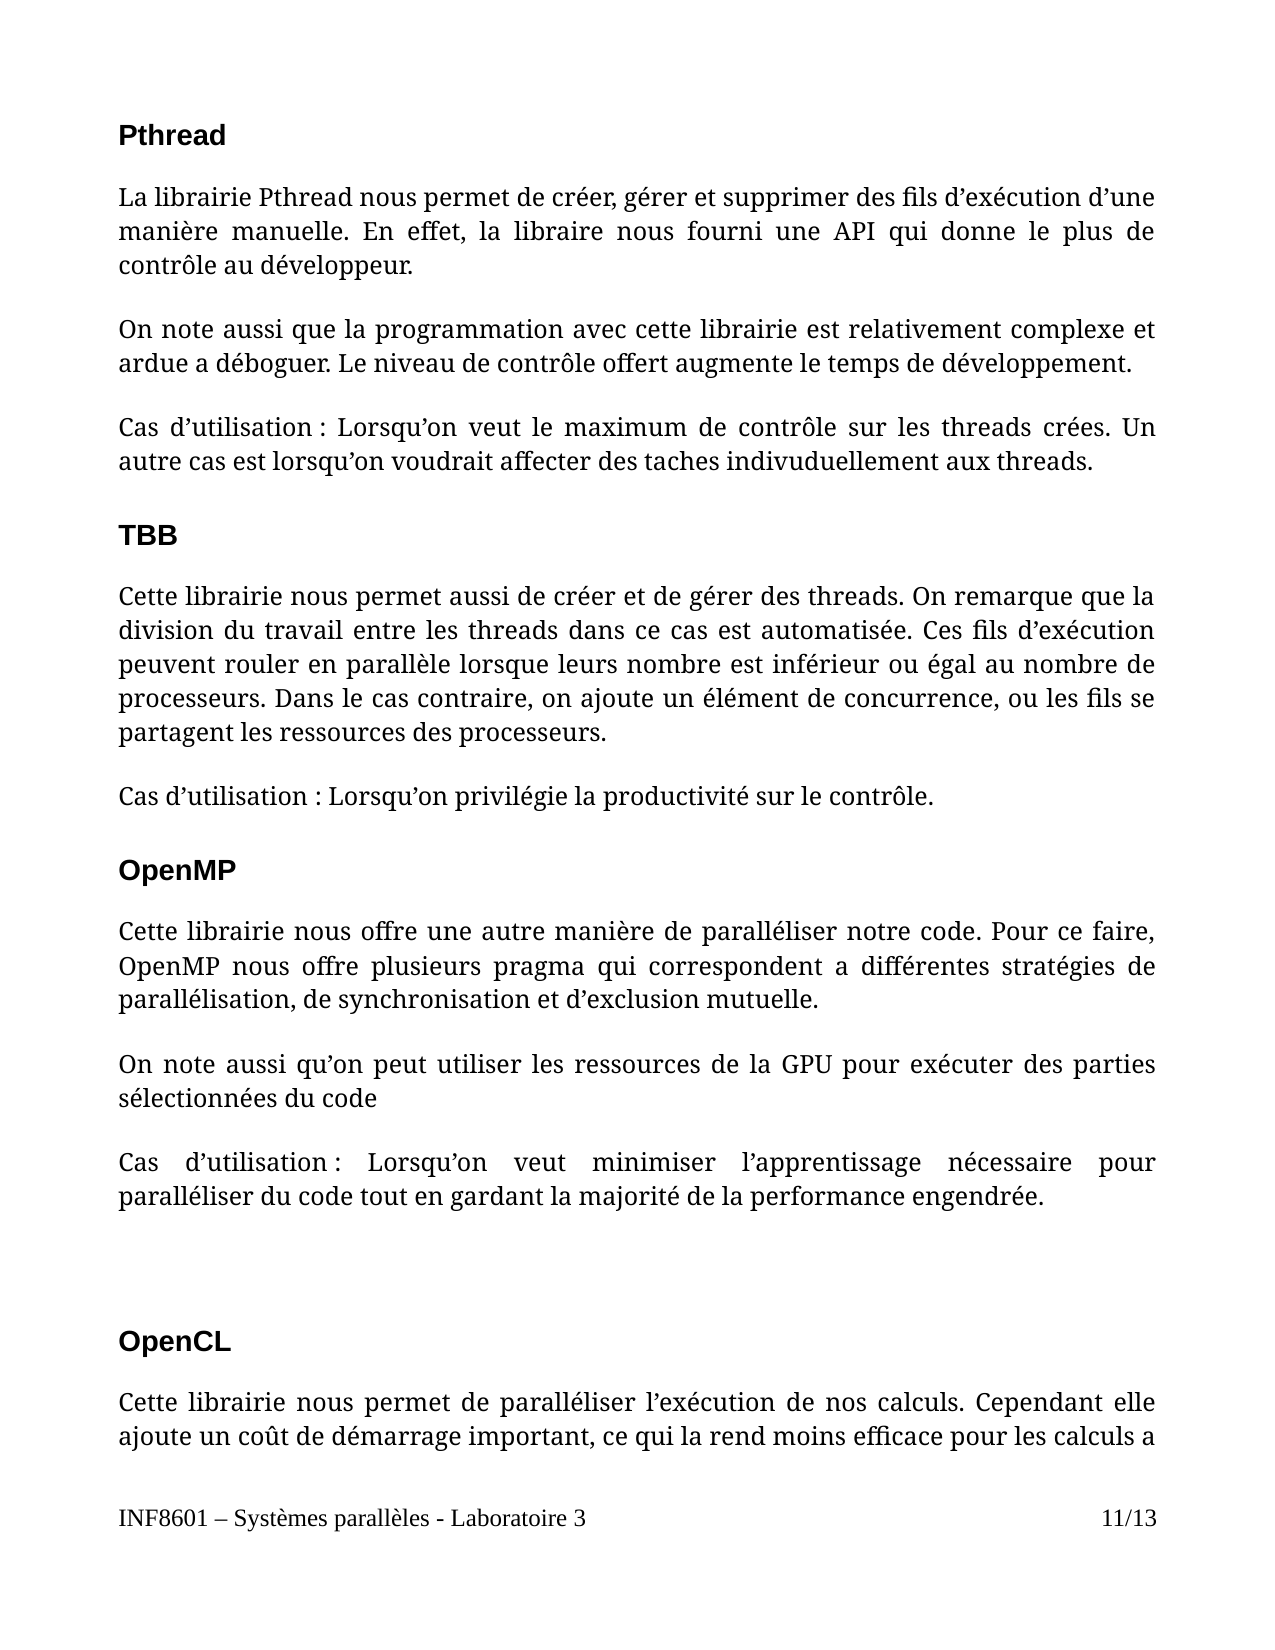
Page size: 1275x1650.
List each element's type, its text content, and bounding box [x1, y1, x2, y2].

text Cette librairie nous offre une autre manière de paralléliser notre code. Pour ce faire, OpenMP nous offre plusieurs pragma qui correspondent a différentes stratégies de parallélisation, de synchronisation et d’exclusion mutuelle. [118, 914, 1157, 1016]
subtitle TBB [118, 518, 1157, 551]
text Cette librairie nous permet de paralléliser l’exécution de nos calculs. Cependant elle ajoute un coût de démarrage important, ce qui la rend moins efficace pour les calculs a [118, 1384, 1157, 1453]
text Cas d’utilisation : Lorsqu’on veut le maximum de contrôle sur les threads crées. Un autre cas est lorsqu’on voudrait affecter des taches indivuduellement aux threads. [118, 409, 1157, 478]
text Cas d’utilisation : Lorsqu’on veut minimiser l’apprentissage nécessaire pour paralléliser du code tout en gardant la majorité de la performance engendrée. [118, 1144, 1157, 1212]
text On note aussi que la programmation avec cette librairie est relativement complexe et ardue a déboguer. Le niveau de contrôle offert augmente le temps de développement. [118, 311, 1157, 379]
text Cas d’utilisation : Lorsqu’on privilégie la productivité sur le contrôle. [118, 779, 1157, 813]
subtitle Pthread [118, 118, 1157, 152]
text Cette librairie nous permet aussi de créer et de gérer des threads. On remarque que la division du travail entre les threads dans ce cas est automatisée. Ces fils d’exécution peuvent rouler en parallèle lorsque leurs nombre est inférieur ou égal au nombre de processeurs. Dans le cas contraire, on ajoute un élément de concurrence, ou les fils se partagent les ressources des processeurs. [118, 579, 1157, 749]
subtitle OpenCL [118, 1323, 1157, 1357]
text La librairie Pthread nous permet de créer, gérer et supprimer des fils d’exécution d’une manière manuelle. En effet, la libraire nous fourni une API qui donne le plus de contrôle au développeur. [118, 179, 1157, 281]
text On note aussi qu’on peut utiliser les ressources de la GPU pour exécuter des parties sélectionnées du code [118, 1046, 1157, 1114]
subtitle OpenMP [118, 853, 1157, 887]
